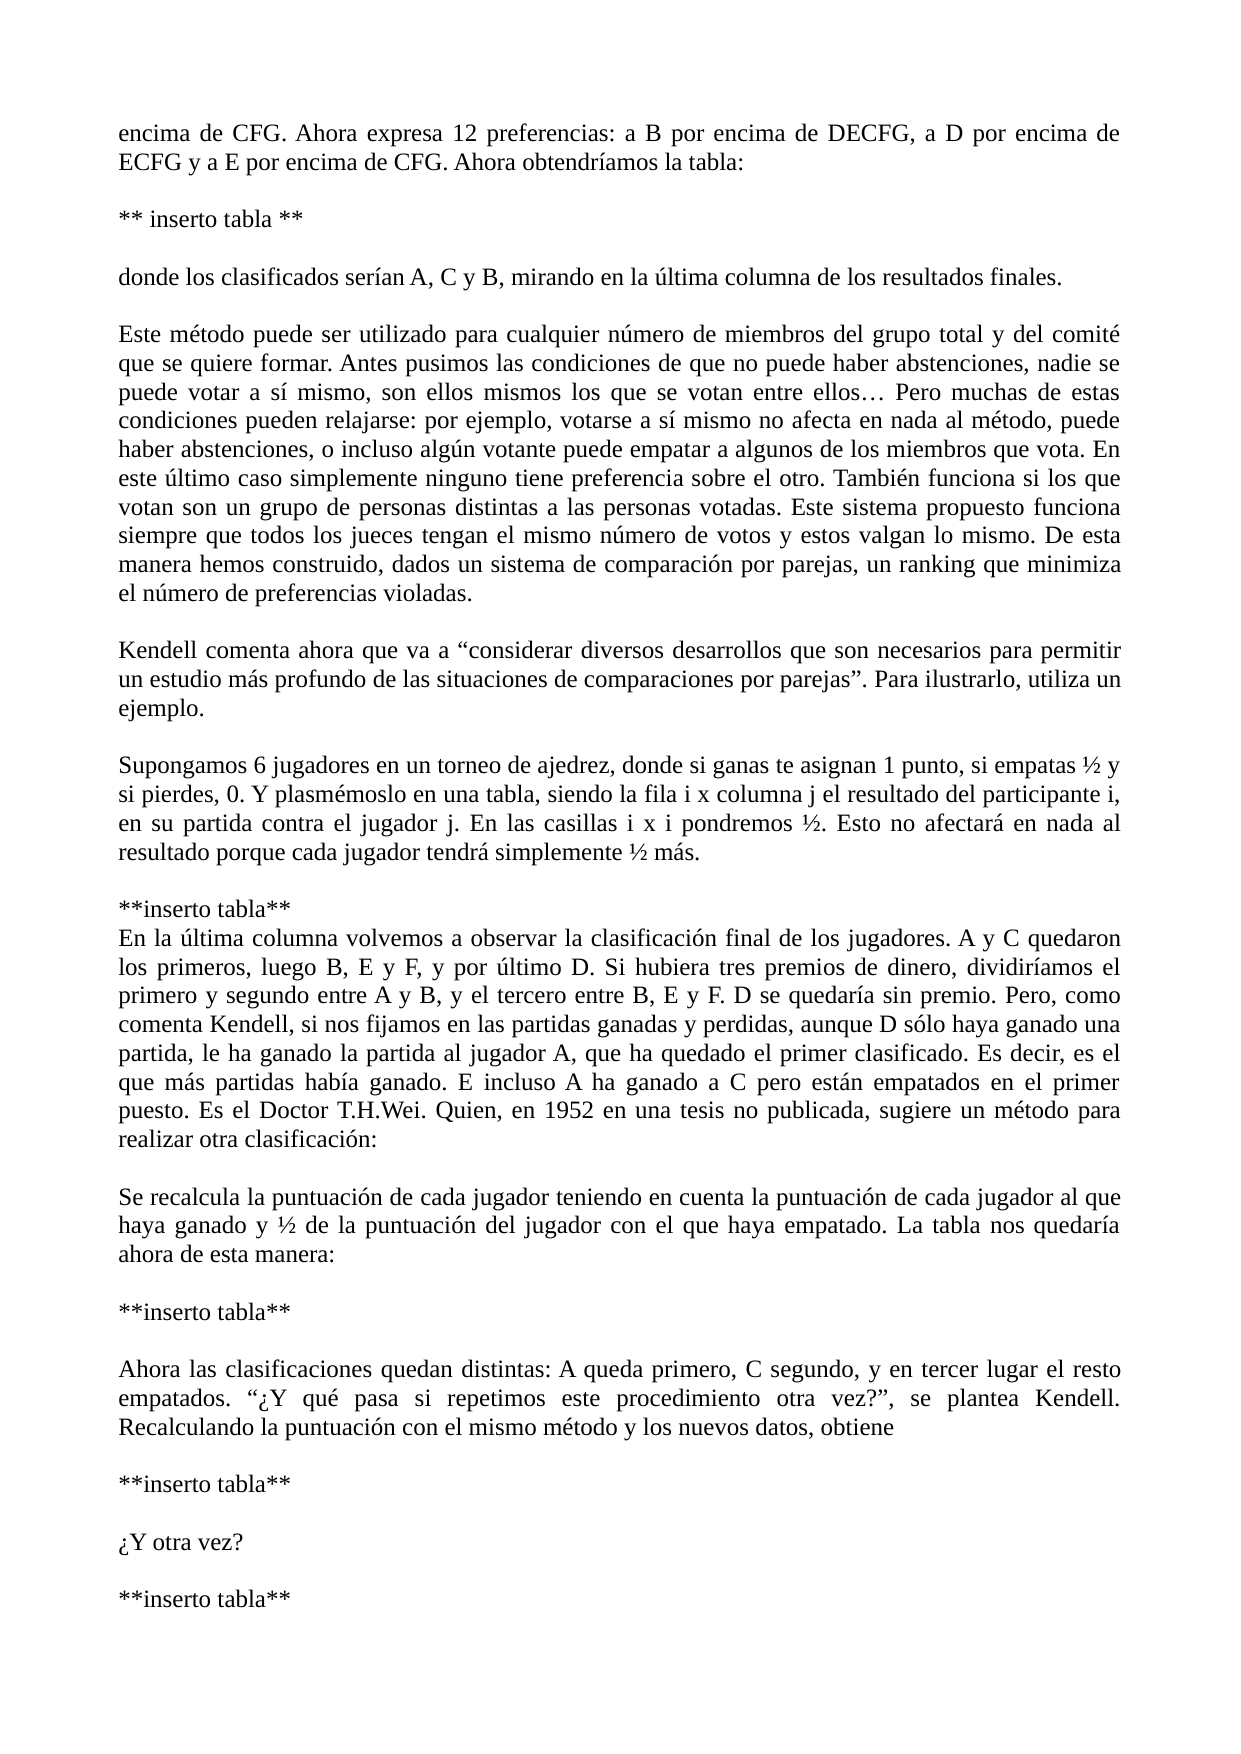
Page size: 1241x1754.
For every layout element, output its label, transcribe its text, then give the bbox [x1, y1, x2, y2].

text Este método puede ser utilizado para cualquier número de miembros del grupo total y del comité que se quiere formar. Antes pusimos las condiciones de que no puede haber abstenciones, nadie se puede votar a sí mismo, son ellos mismos los que se votan entre ellos… Pero muchas de estas condiciones pueden relajarse: por ejemplo, votarse a sí mismo no afecta en nada al método, puede haber abstenciones, o incluso algún votante puede empatar a algunos de los miembros que vota. En este último caso simplemente ninguno tiene preferencia sobre el otro. También funciona si los que votan son un grupo de personas distintas a las personas votadas. Este sistema propuesto funciona siempre que todos los jueces tengan el mismo número de votos y estos valgan lo mismo. De esta manera hemos construido, dados un sistema de comparación por parejas, un ranking que minimiza el número de preferencias violadas. [118, 319, 1122, 607]
text Se recalcula la puntuación de cada jugador teniendo en cuenta la puntuación de cada jugador al que haya ganado y ½ de la puntuación del jugador con el que haya empatado. La tabla nos quedaría ahora de esta manera: [118, 1182, 1122, 1268]
text Kendell comenta ahora que va a “considerar diversos desarrollos que son necesarios para permitir un estudio más profundo de las situaciones de comparaciones por parejas”. Para ilustrarlo, utiliza un ejemplo. [118, 636, 1122, 722]
text Supongamos 6 jugadores en un torneo de ajedrez, donde si ganas te asignan 1 punto, si empatas ½ y si pierdes, 0. Y plasmémoslo en una tabla, siendo la fila i x columna j el resultado del participante i, en su partida contra el jugador j. En las casillas i x i pondremos ½. Esto no afectará en nada al resultado porque cada jugador tendrá simplemente ½ más. [118, 751, 1122, 866]
text ** inserto tabla ** [118, 204, 1122, 233]
text Ahora las clasificaciones quedan distintas: A queda primero, C segundo, y en tercer lugar el resto empatados. “¿Y qué pasa si repetimos este procedimiento otra vez?”, se plantea Kendell. Recalculando la puntuación con el mismo método y los nuevos datos, obtiene [118, 1354, 1122, 1441]
text **inserto tabla** [118, 1297, 1122, 1326]
text **inserto tabla** [118, 1469, 1122, 1498]
text **inserto tabla** [118, 894, 1122, 923]
text encima de CFG. Ahora expresa 12 preferencias: a B por encima de DECFG, a D por encima de ECFG y a E por encima de CFG. Ahora obtendríamos la tabla: [118, 118, 1122, 176]
text **inserto tabla** [118, 1584, 1122, 1613]
text En la última columna volvemos a observar la clasificación final de los jugadores. A y C quedaron los primeros, luego B, E y F, y por último D. Si hubiera tres premios de dinero, dividiríamos el primero y segundo entre A y B, y el tercero entre B, E y F. D se quedaría sin premio. Pero, como comenta Kendell, si nos fijamos en las partidas ganadas y perdidas, aunque D sólo haya ganado una partida, le ha ganado la partida al jugador A, que ha quedado el primer clasificado. Es decir, es el que más partidas había ganado. E incluso A ha ganado a C pero están empatados en el primer puesto. Es el Doctor T.H.Wei. Quien, en 1952 en una tesis no publicada, sugiere un método para realizar otra clasificación: [118, 923, 1122, 1153]
text donde los clasificados serían A, C y B, mirando en la última columna de los resultados finales. [118, 262, 1122, 291]
text ¿Y otra vez? [118, 1527, 1122, 1556]
